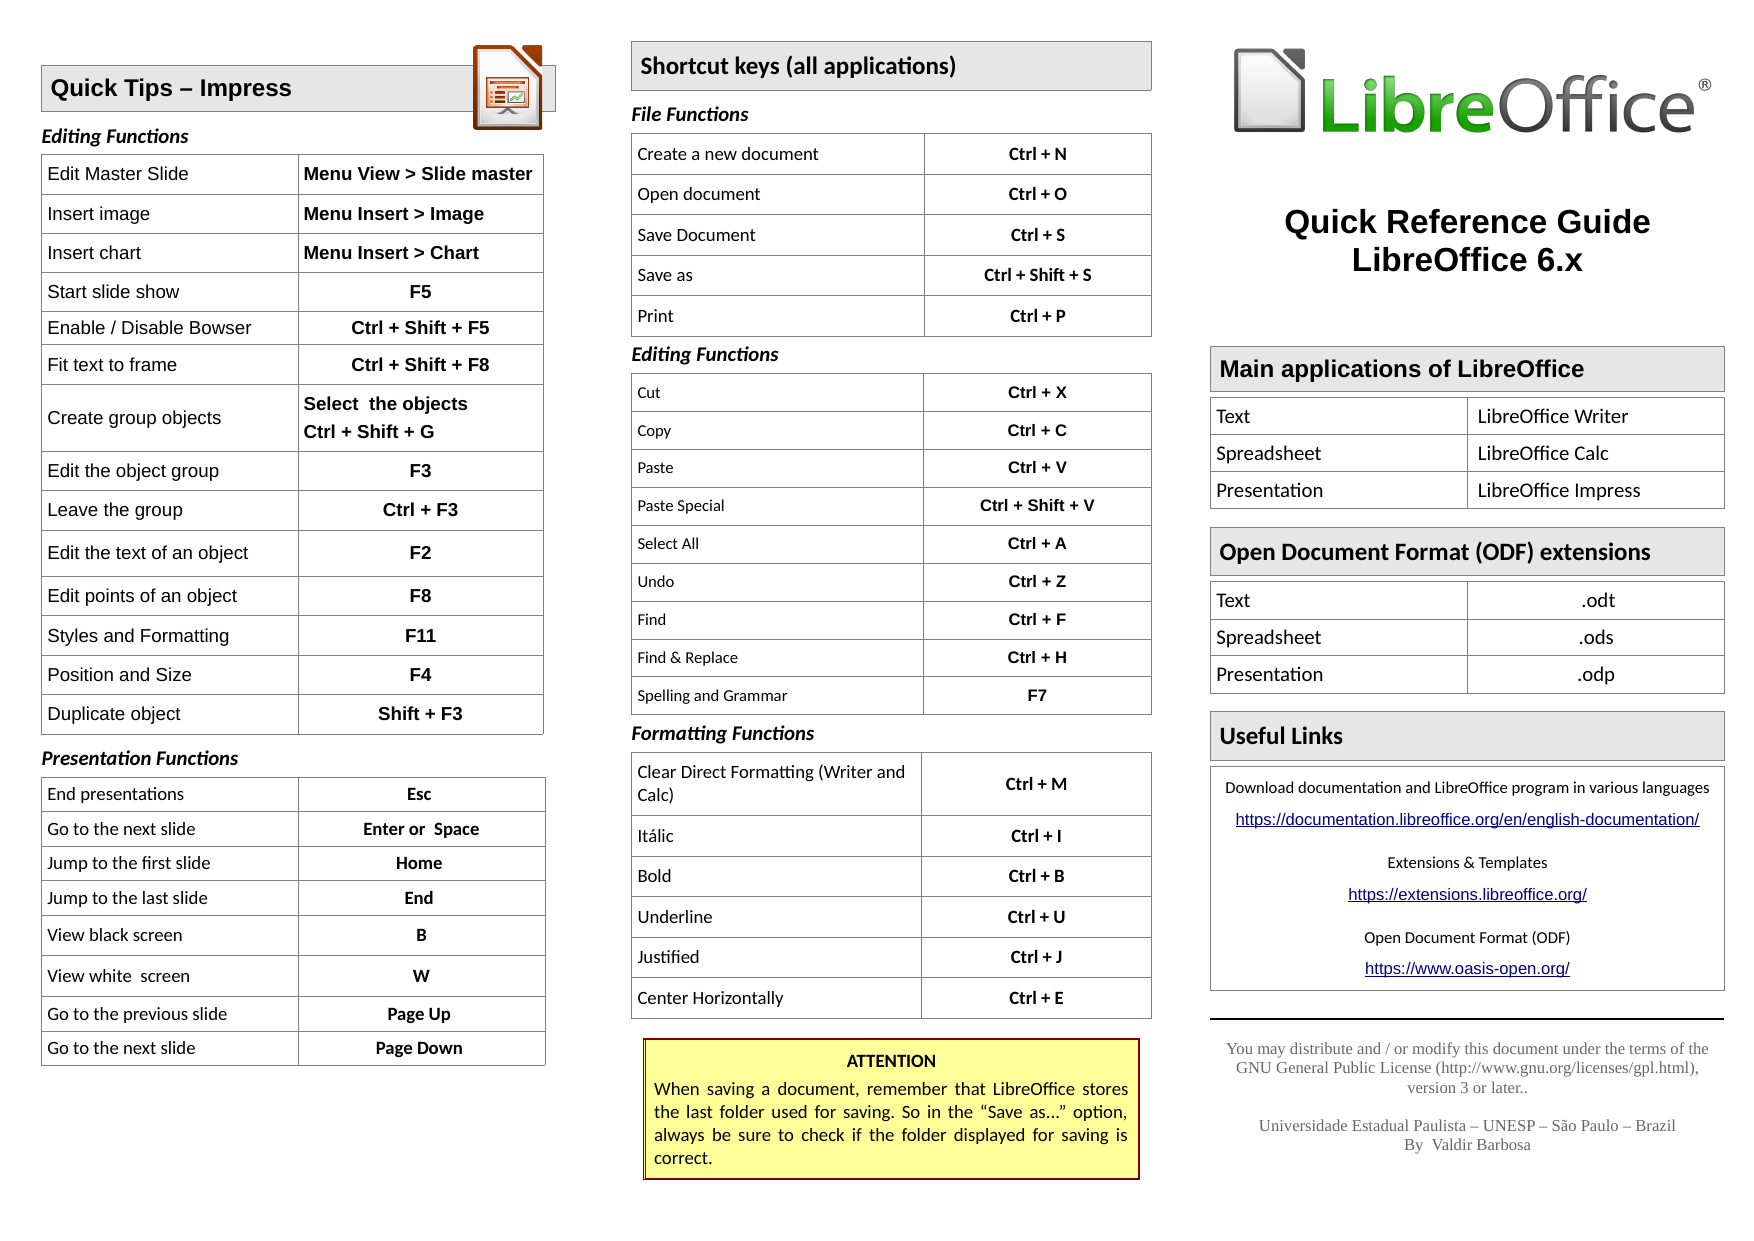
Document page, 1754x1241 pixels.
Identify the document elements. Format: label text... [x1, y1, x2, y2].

table_header Text [1211, 582, 1467, 618]
text When saving a document, remember that LibreOffice stores the last folder used for saving. So in the “Save as...” option, always be sure to check if the folder displayed for saving is correct. [646, 1067, 1138, 1178]
table_cell Fit text to frame [42, 345, 298, 384]
table_cell Presentation [1211, 656, 1467, 692]
table_cell Shift + F3 [299, 695, 543, 733]
table_cell Menu Insert > Image [299, 195, 543, 233]
table_cell Page Up [299, 997, 545, 1031]
table_cell Spreadsheet [1211, 620, 1467, 655]
table_cell LibreOffice Calc [1468, 435, 1724, 471]
table_cell Ctrl + U [922, 897, 1151, 937]
table_cell Menu Insert > Chart [299, 234, 543, 272]
subtitle Presentation Functions [41, 745, 556, 771]
table_cell .odp [1468, 656, 1724, 692]
table_header LibreOffice Writer [1468, 398, 1724, 434]
subtitle Editing Functions [41, 123, 556, 148]
table_cell Select All [632, 526, 923, 563]
table_header Esc [299, 778, 545, 811]
table_cell Ctrl + A [924, 526, 1151, 563]
table_cell Leave the group [42, 491, 298, 530]
table_cell Save Document [632, 215, 924, 254]
table_header Ctrl + X [924, 374, 1151, 411]
table_cell Bold [632, 857, 921, 896]
table_cell Paste [632, 450, 923, 487]
table_cell Home [299, 847, 545, 880]
table_cell Ctrl + Shift + F5 [299, 312, 543, 344]
picture [1220, 36, 1720, 140]
table_cell Jump to the first slide [42, 847, 298, 880]
text You may distribute and / or modify this document under the terms of the GNU General Public License (http://www.gnu.org/licenses/gpl.html), version 3 or later.. [1210, 1039, 1724, 1097]
table_cell Spelling and Grammar [632, 677, 923, 714]
table_cell Duplicate object [42, 695, 298, 733]
table_cell Create group objects [42, 385, 298, 451]
table_cell Enter or Space [299, 812, 545, 846]
table_header Cut [632, 374, 923, 411]
table_cell Go to the next slide [42, 812, 298, 846]
table_cell Ctrl + C [924, 412, 1151, 449]
subtitle Shortcut keys (all applications) [632, 42, 1151, 90]
table_cell Find & Replace [632, 640, 923, 676]
table_cell Copy [632, 412, 923, 449]
table_cell Insert image [42, 195, 298, 233]
text By Valdir Barbosa [1210, 1135, 1724, 1154]
table_cell Select the objects Ctrl + Shift + G [299, 385, 543, 451]
table_header End presentations [42, 778, 298, 811]
table_cell F7 [924, 677, 1151, 714]
table_cell .ods [1468, 620, 1724, 655]
table_cell F8 [299, 577, 543, 615]
table_cell Itálic [632, 816, 921, 856]
table_cell Paste Special [632, 488, 923, 525]
table_cell Ctrl + Shift + V [924, 488, 1151, 525]
table_cell F4 [299, 656, 543, 694]
table_cell Ctrl + O [925, 175, 1151, 214]
table_cell Ctrl + Shift + S [925, 256, 1151, 295]
table_cell Extensions & Templates https://extensions.libreoffice.org/ [1211, 841, 1724, 915]
subtitle Quick Tips – Impress [42, 66, 473, 111]
text Universidade Estadual Paulista – UNESP – São Paulo – Brazil [1210, 1116, 1724, 1135]
table_cell End [299, 881, 545, 915]
table_cell Edit points of an object [42, 577, 298, 615]
table_cell Spreadsheet [1211, 435, 1467, 471]
table_cell Save as [632, 256, 924, 295]
table_cell F2 [299, 531, 543, 576]
table_cell Edit the text of an object [42, 531, 298, 576]
table_header Text [1211, 398, 1467, 434]
table_cell Find [632, 602, 923, 638]
table_header Create a new document [632, 134, 924, 173]
table_cell View black screen [42, 916, 298, 955]
subtitle Editing Functions [631, 342, 1151, 367]
table_cell F3 [299, 452, 543, 490]
table_cell Insert chart [42, 234, 298, 272]
table_header Clear Direct Formatting (Writer and Calc) [632, 753, 921, 815]
table_header Menu View > Slide master [299, 155, 543, 193]
table_cell Edit the object group [42, 452, 298, 490]
table_header Ctrl + M [922, 753, 1151, 815]
table_cell Enable / Disable Bowser [42, 312, 298, 344]
table_header Download documentation and LibreOffice program in various languages https://documentation.libreoffice.org/en/english-documentation/ [1211, 767, 1724, 841]
table_cell Ctrl + J [922, 938, 1151, 977]
table_cell Underline [632, 897, 921, 937]
table_header Ctrl + N [925, 134, 1151, 173]
table_cell Page Down [299, 1032, 545, 1065]
table_cell B [299, 916, 545, 955]
table_cell Position and Size [42, 656, 298, 694]
table_cell LibreOffice Impress [1468, 472, 1724, 508]
table_cell Ctrl + H [924, 640, 1151, 676]
table_cell F5 [299, 273, 543, 311]
table_cell Presentation [1211, 472, 1467, 508]
table_cell Styles and Formatting [42, 616, 298, 655]
subtitle Main applications of LibreOffice [1211, 347, 1724, 391]
table_cell Ctrl + V [924, 450, 1151, 487]
subtitle File Functions [631, 102, 1151, 127]
table_cell Jump to the last slide [42, 881, 298, 915]
table_cell Print [632, 296, 924, 336]
table_cell Justified [632, 938, 921, 977]
table_header .odt [1468, 582, 1724, 618]
table_cell Ctrl + P [925, 296, 1151, 336]
table_cell Ctrl + F [924, 602, 1151, 638]
table_cell Ctrl + B [922, 857, 1151, 896]
table_cell F11 [299, 616, 543, 655]
table_cell Ctrl + Z [924, 564, 1151, 601]
text ATTENTION [646, 1040, 1138, 1067]
table_cell Open Document Format (ODF) https://www.oasis-open.org/ [1211, 915, 1724, 990]
subtitle Useful Links [1211, 712, 1724, 760]
subtitle [543, 66, 555, 111]
table_header Edit Master Slide [42, 155, 298, 193]
table_cell Center Horizontally [632, 978, 921, 1018]
subtitle Formatting Functions [631, 720, 1151, 746]
table_cell W [299, 956, 545, 996]
subtitle Open Document Format (ODF) extensions [1211, 528, 1724, 575]
table_cell Ctrl + I [922, 816, 1151, 856]
table_cell Ctrl + E [922, 978, 1151, 1018]
table_cell Open document [632, 175, 924, 214]
table_cell Undo [632, 564, 923, 601]
table_cell Ctrl + F3 [299, 491, 543, 530]
picture [473, 45, 543, 130]
table_cell View white screen [42, 956, 298, 996]
table_cell Go to the next slide [42, 1032, 298, 1065]
text Quick Reference Guide LibreOffice 6.x [1210, 202, 1724, 279]
table_cell Ctrl + S [925, 215, 1151, 254]
table_cell Start slide show [42, 273, 298, 311]
table_cell Go to the previous slide [42, 997, 298, 1031]
table_cell Ctrl + Shift + F8 [299, 345, 543, 384]
